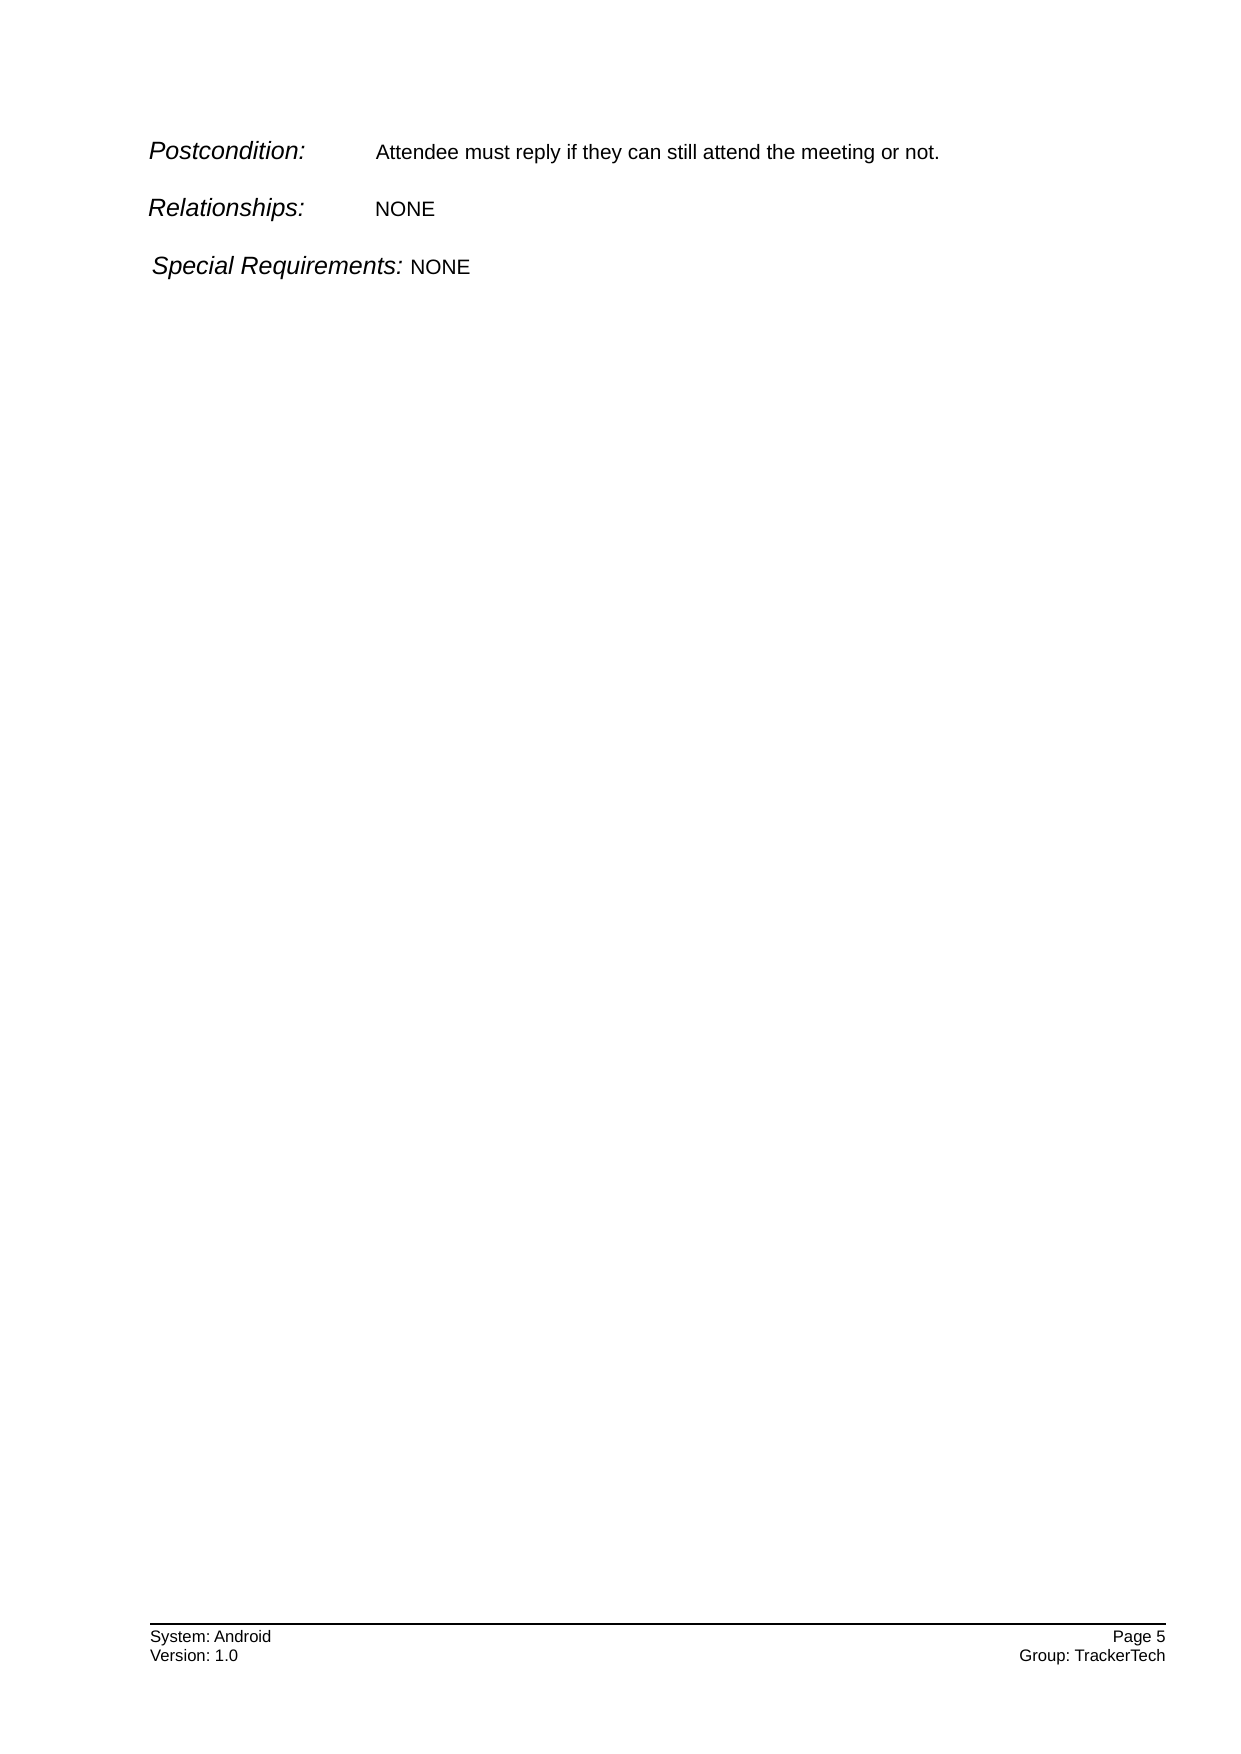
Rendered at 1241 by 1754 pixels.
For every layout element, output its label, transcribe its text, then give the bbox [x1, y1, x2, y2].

text Relationships: NONE [148, 193, 1166, 222]
text Special Requirements: NONE [152, 251, 1166, 279]
text Postcondition: Attendee must reply if they can still attend the meeting or not. [148, 136, 1166, 164]
